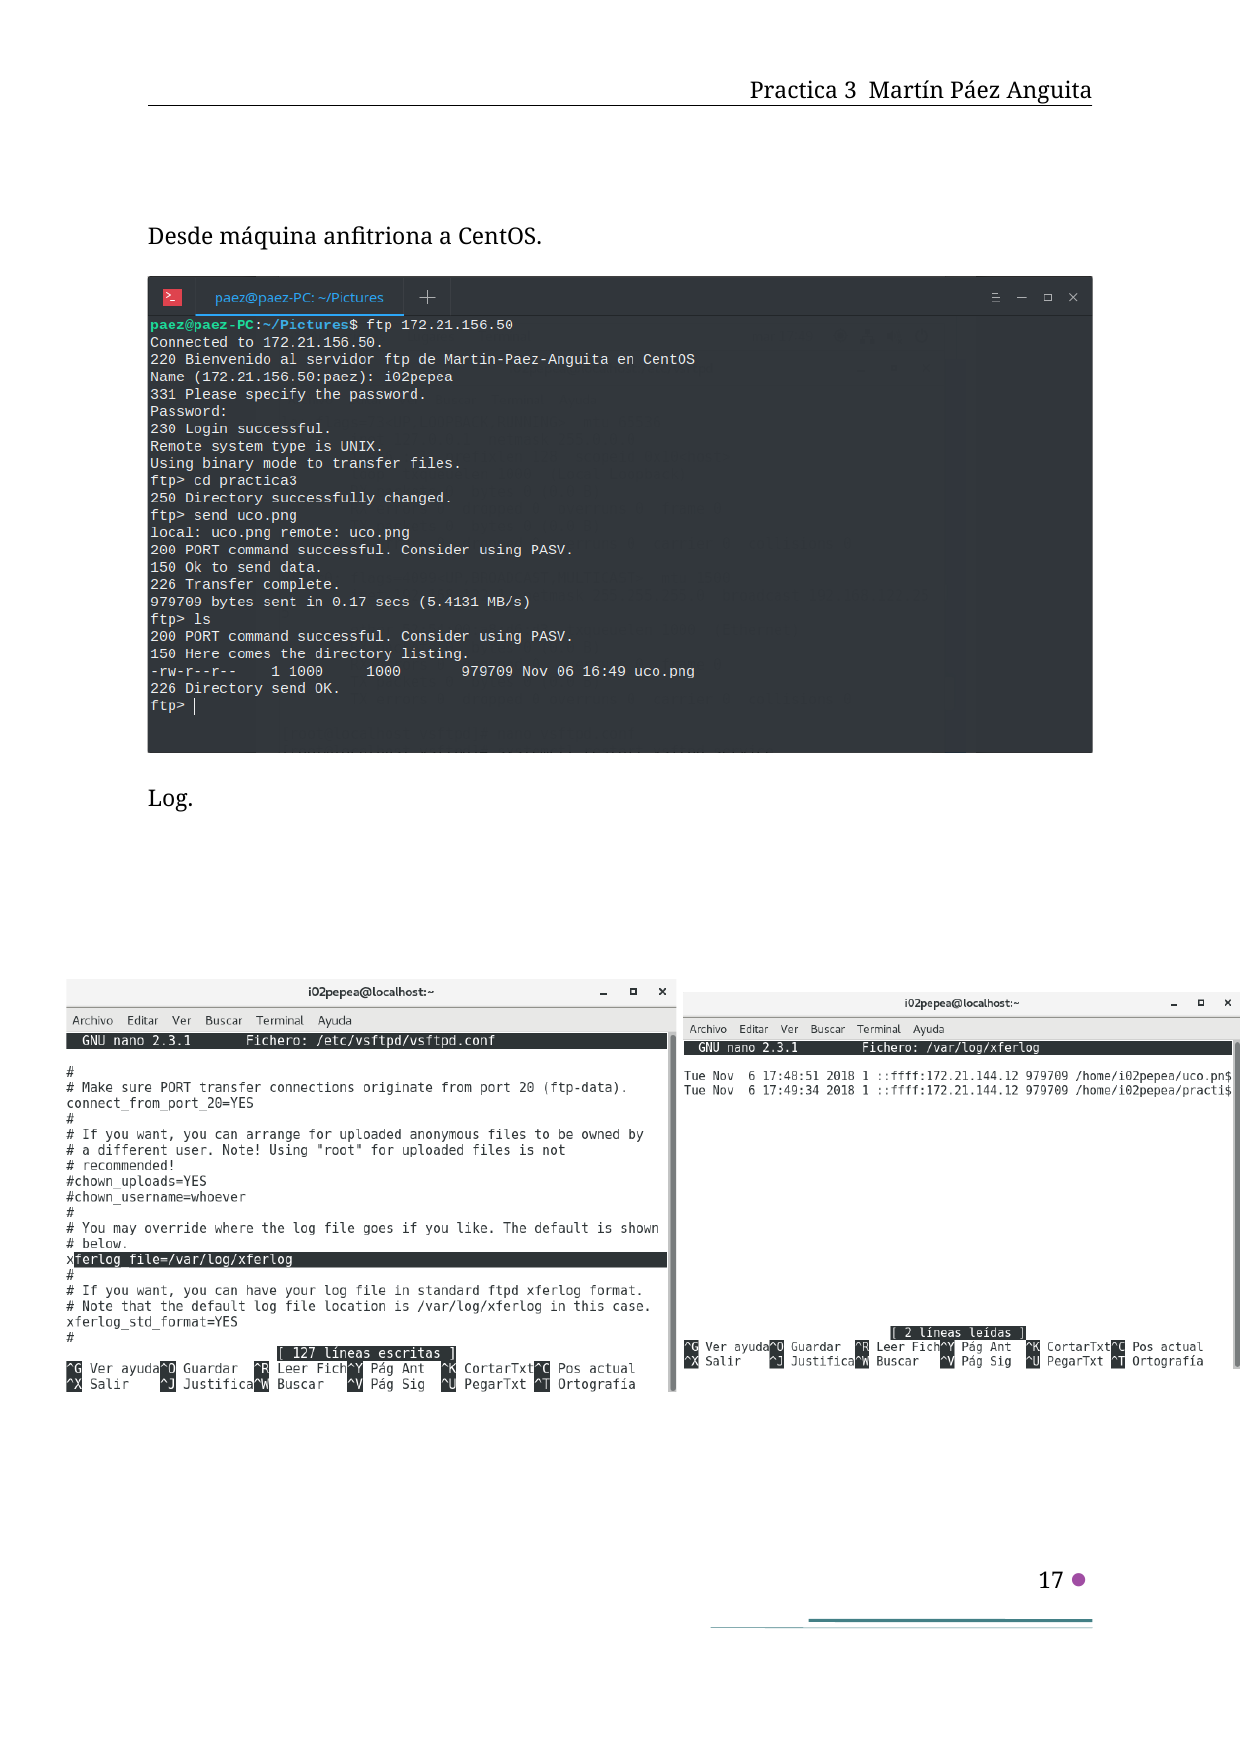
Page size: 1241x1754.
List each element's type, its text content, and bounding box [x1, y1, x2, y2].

picture [147, 276, 1093, 753]
text Desde máquina anfitriona a CentOS. [148, 220, 1092, 251]
text Log. [148, 753, 1092, 814]
picture [683, 992, 1240, 1369]
picture [66, 979, 677, 1392]
